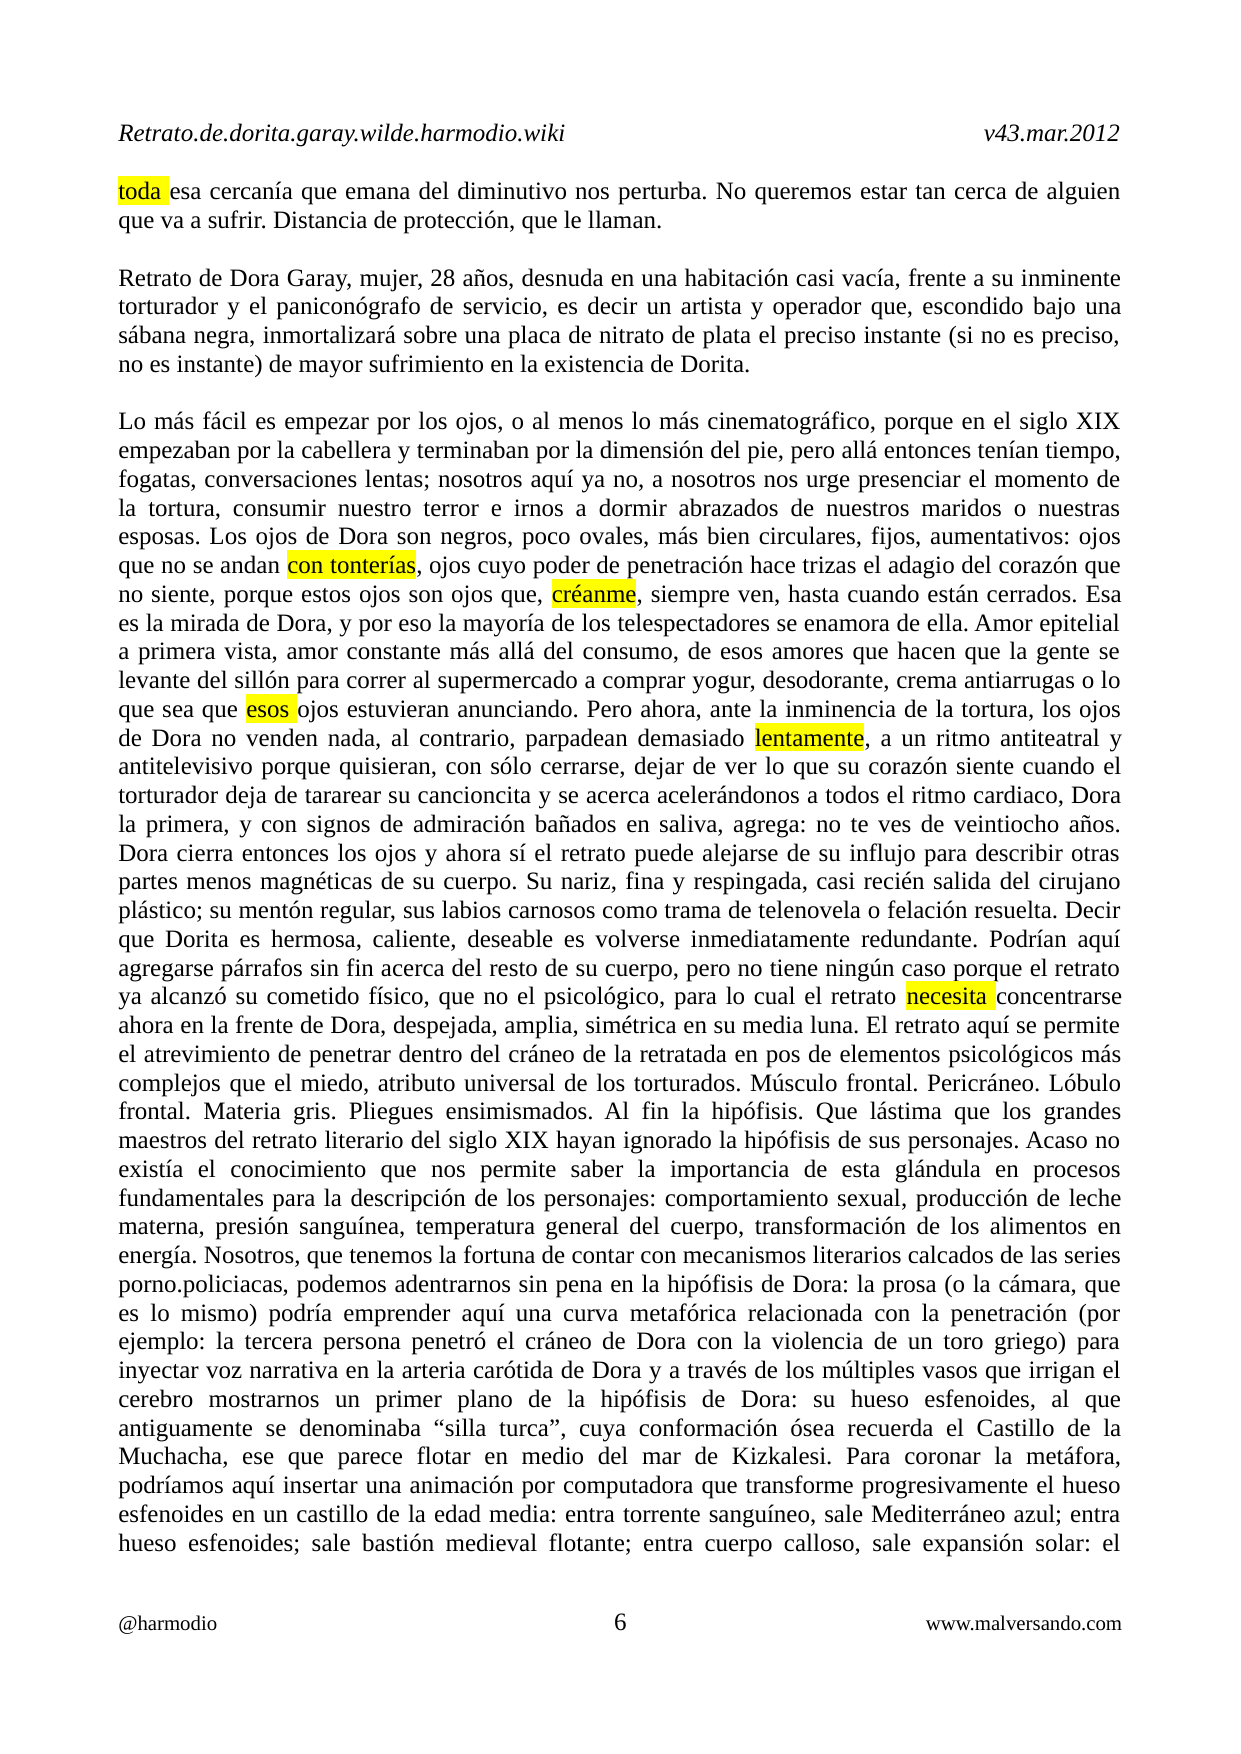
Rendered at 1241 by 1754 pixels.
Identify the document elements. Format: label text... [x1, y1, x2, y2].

text Lo más fácil es empezar por los ojos, o al menos lo más cinematográfico, porque en el siglo XIX empezaban por la cabellera y terminaban por la dimensión del pie, pero allá entonces tenían tiempo, fogatas, conversaciones lentas; nosotros aquí ya no, a nosotros nos urge presenciar el momento de la tortura, consumir nuestro terror e irnos a dormir abrazados de nuestros maridos o nuestras esposas. Los ojos de Dora son negros, poco ovales, más bien circulares, fijos, aumentativos: ojos que no se andan con tonterías, ojos cuyo poder de penetración hace trizas el adagio del corazón que no siente, porque estos ojos son ojos que, créanme, siempre ven, hasta cuando están cerrados. Esa es la mirada de Dora, y por eso la mayoría de los telespectadores se enamora de ella. Amor epitelial a primera vista, amor constante más allá del consumo, de esos amores que hacen que la gente se levante del sillón para correr al supermercado a comprar yogur, desodorante, crema antiarrugas o lo que sea que esos ojos estuvieran anunciando. Pero ahora, ante la inminencia de la tortura, los ojos de Dora no venden nada, al contrario, parpadean demasiado lentamente, a un ritmo antiteatral y antitelevisivo porque quisieran, con sólo cerrarse, dejar de ver lo que su corazón siente cuando el torturador deja de tararear su cancioncita y se acerca acelerándonos a todos el ritmo cardiaco, Dora la primera, y con signos de admiración bañados en saliva, agrega: no te ves de veintiocho años. Dora cierra entonces los ojos y ahora sí el retrato puede alejarse de su influjo para describir otras partes menos magnéticas de su cuerpo. Su nariz, fina y respingada, casi recién salida del cirujano plástico; su mentón regular, sus labios carnosos como trama de telenovela o felación resuelta. Decir que Dorita es hermosa, caliente, deseable es volverse inmediatamente redundante. Podrían aquí agregarse párrafos sin fin acerca del resto de su cuerpo, pero no tiene ningún caso porque el retrato ya alcanzó su cometido físico, que no el psicológico, para lo cual el retrato necesita concentrarse ahora en la frente de Dora, despejada, amplia, simétrica en su media luna. El retrato aquí se permite el atrevimiento de penetrar dentro del cráneo de la retratada en pos de elementos psicológicos más complejos que el miedo, atributo universal de los torturados. Músculo frontal. Pericráneo. Lóbulo frontal. Materia gris. Pliegues ensimismados. Al fin la hipófisis. Que lástima que los grandes maestros del retrato literario del siglo XIX hayan ignorado la hipófisis de sus personajes. Acaso no existía el conocimiento que nos permite saber la importancia de esta glándula en procesos fundamentales para la descripción de los personajes: comportamiento sexual, producción de leche materna, presión sanguínea, temperatura general del cuerpo, transformación de los alimentos en energía. Nosotros, que tenemos la fortuna de contar con mecanismos literarios calcados de las series porno.policiacas, podemos adentrarnos sin pena en la hipófisis de Dora: la prosa (o la cámara, que es lo mismo) podría emprender aquí una curva metafórica relacionada con la penetración (por ejemplo: la tercera persona penetró el cráneo de Dora con la violencia de un toro griego) para inyectar voz narrativa en la arteria carótida de Dora y a través de los múltiples vasos que irrigan el cerebro mostrarnos un primer plano de la hipófisis de Dora: su hueso esfenoides, al que antiguamente se denominaba “silla turca”, cuya conformación ósea recuerda el Castillo de la Muchacha, ese que parece flotar en medio del mar de Kizkalesi. Para coronar la metáfora, podríamos aquí insertar una animación por computadora que transforme progresivamente el hueso esfenoides en un castillo de la edad media: entra torrente sanguíneo, sale Mediterráneo azul; entra hueso esfenoides; sale bastión medieval flotante; entra cuerpo calloso, sale expansión solar: el [118, 406, 1122, 1556]
text Retrato de Dora Garay, mujer, 28 años, desnuda en una habitación casi vacía, frente a su inminente torturador y el paniconógrafo de servicio, es decir un artista y operador que, escondido bajo una sábana negra, inmortalizará sobre una placa de nitrato de plata el preciso instante (si no es preciso, no es instante) de mayor sufrimiento en la existencia de Dorita. [118, 263, 1122, 378]
text toda esa cercanía que emana del diminutivo nos perturba. No queremos estar tan cerca de alguien que va a sufrir. Distancia de protección, que le llaman. [118, 176, 1122, 234]
